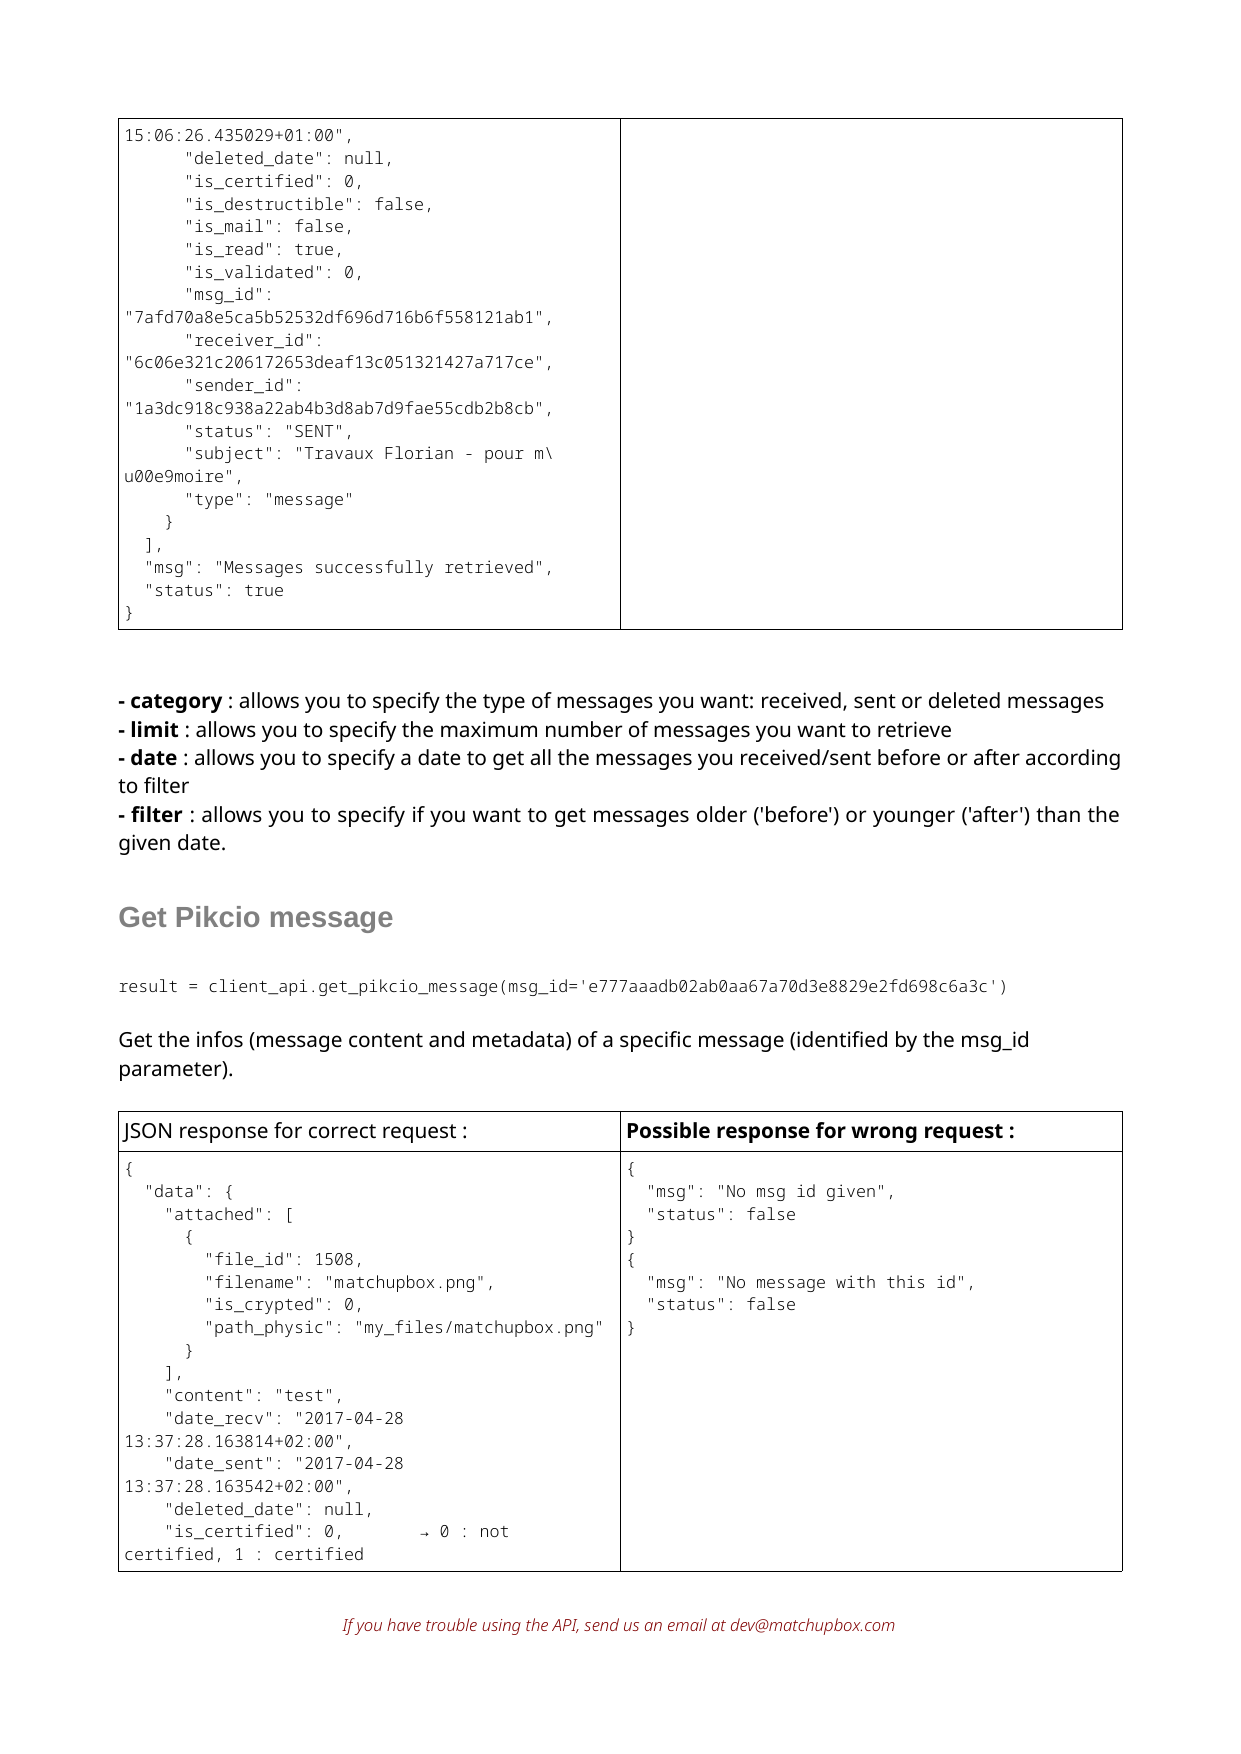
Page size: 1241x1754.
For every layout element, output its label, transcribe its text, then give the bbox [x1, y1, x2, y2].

text - date : allows you to specify a date to get all the messages you received/sent before or after according to filter [118, 743, 1122, 800]
text - filter : allows you to specify if you want to get messages older ('before') or younger ('after') than the given date. [118, 800, 1122, 857]
table_header JSON response for correct request : [119, 1112, 620, 1151]
text Get the infos (message content and metadata) of a specific message (identified by the msg_id parameter). [118, 1026, 1122, 1082]
subtitle Get Pikcio message [118, 900, 1122, 933]
table_cell 15:06:26.435029+01:00", "deleted_date": null, "is_certified": 0, "is_destructible": false, "is_mail": false, "is_read": true, "is_validated": 0, "msg_id": "7afd70a8e5ca5b52532df696d716b6f558121ab1", "receiver_id": "6c06e321c206172653deaf13c051321427a717ce", "sender_id": "1a3dc918c938a22ab4b3d8ab7d9fae55cdb2b8cb", "status": "SENT", "subject": "Travaux Florian - pour m\u00e9moire", "type": "message" } ], "msg": "Messages successfully retrieved", "status": true } [119, 119, 620, 629]
text - category : allows you to specify the type of messages you want: received, sent or deleted messages [118, 686, 1122, 715]
table_cell { "msg": "No msg id given", "status": false } { "msg": "No message with this id", "status": false } [621, 1152, 1122, 1571]
text result = client_api.get_pikcio_message(msg_id='e777aaadb02ab0aa67a70d3e8829e2fd698c6a3c') [118, 974, 1122, 997]
text - limit : allows you to specify the maximum number of messages you want to retrieve [118, 715, 1122, 743]
table_cell [621, 119, 1122, 629]
table_cell { "data": { "attached": [ { "file_id": 1508, "filename": "m atchupbox.png", "is_crypted": 0, "path_physic": "my_files/matchupbox.png" } ], "content": "test", "date_recv": "2017-04-28 13:37:28.163814+02:00", "date_sent": "2017-04-28 13:37:28.163542+02:00", "deleted_date": null, "is_certified": 0, → 0 : not certified, 1 : certified [119, 1152, 620, 1571]
table_header Possible response for wrong request : [621, 1112, 1122, 1151]
